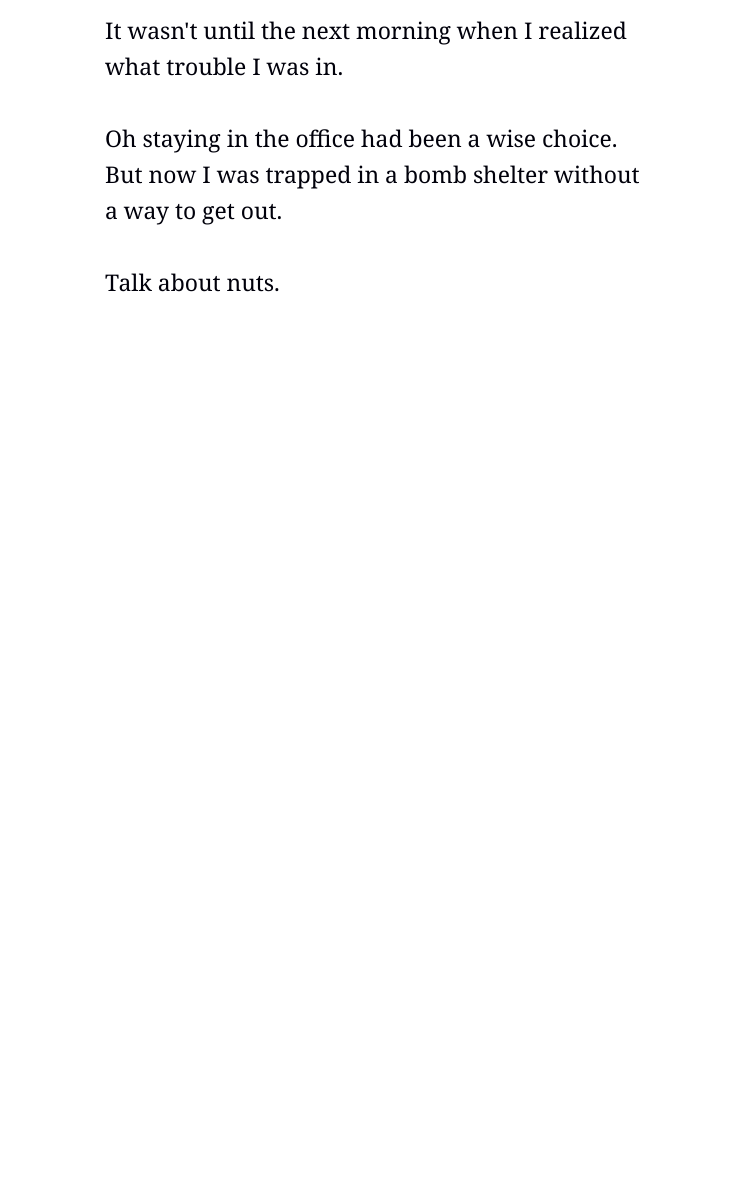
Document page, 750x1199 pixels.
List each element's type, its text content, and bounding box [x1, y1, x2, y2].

text Oh staying in the office had been a wise choice. But now I was trapped in a bomb shelter without a way to get out. [105, 123, 645, 226]
text Talk about nuts. [105, 267, 645, 298]
text It wasn't until the next morning when I realized what trouble I was in. [105, 15, 645, 82]
